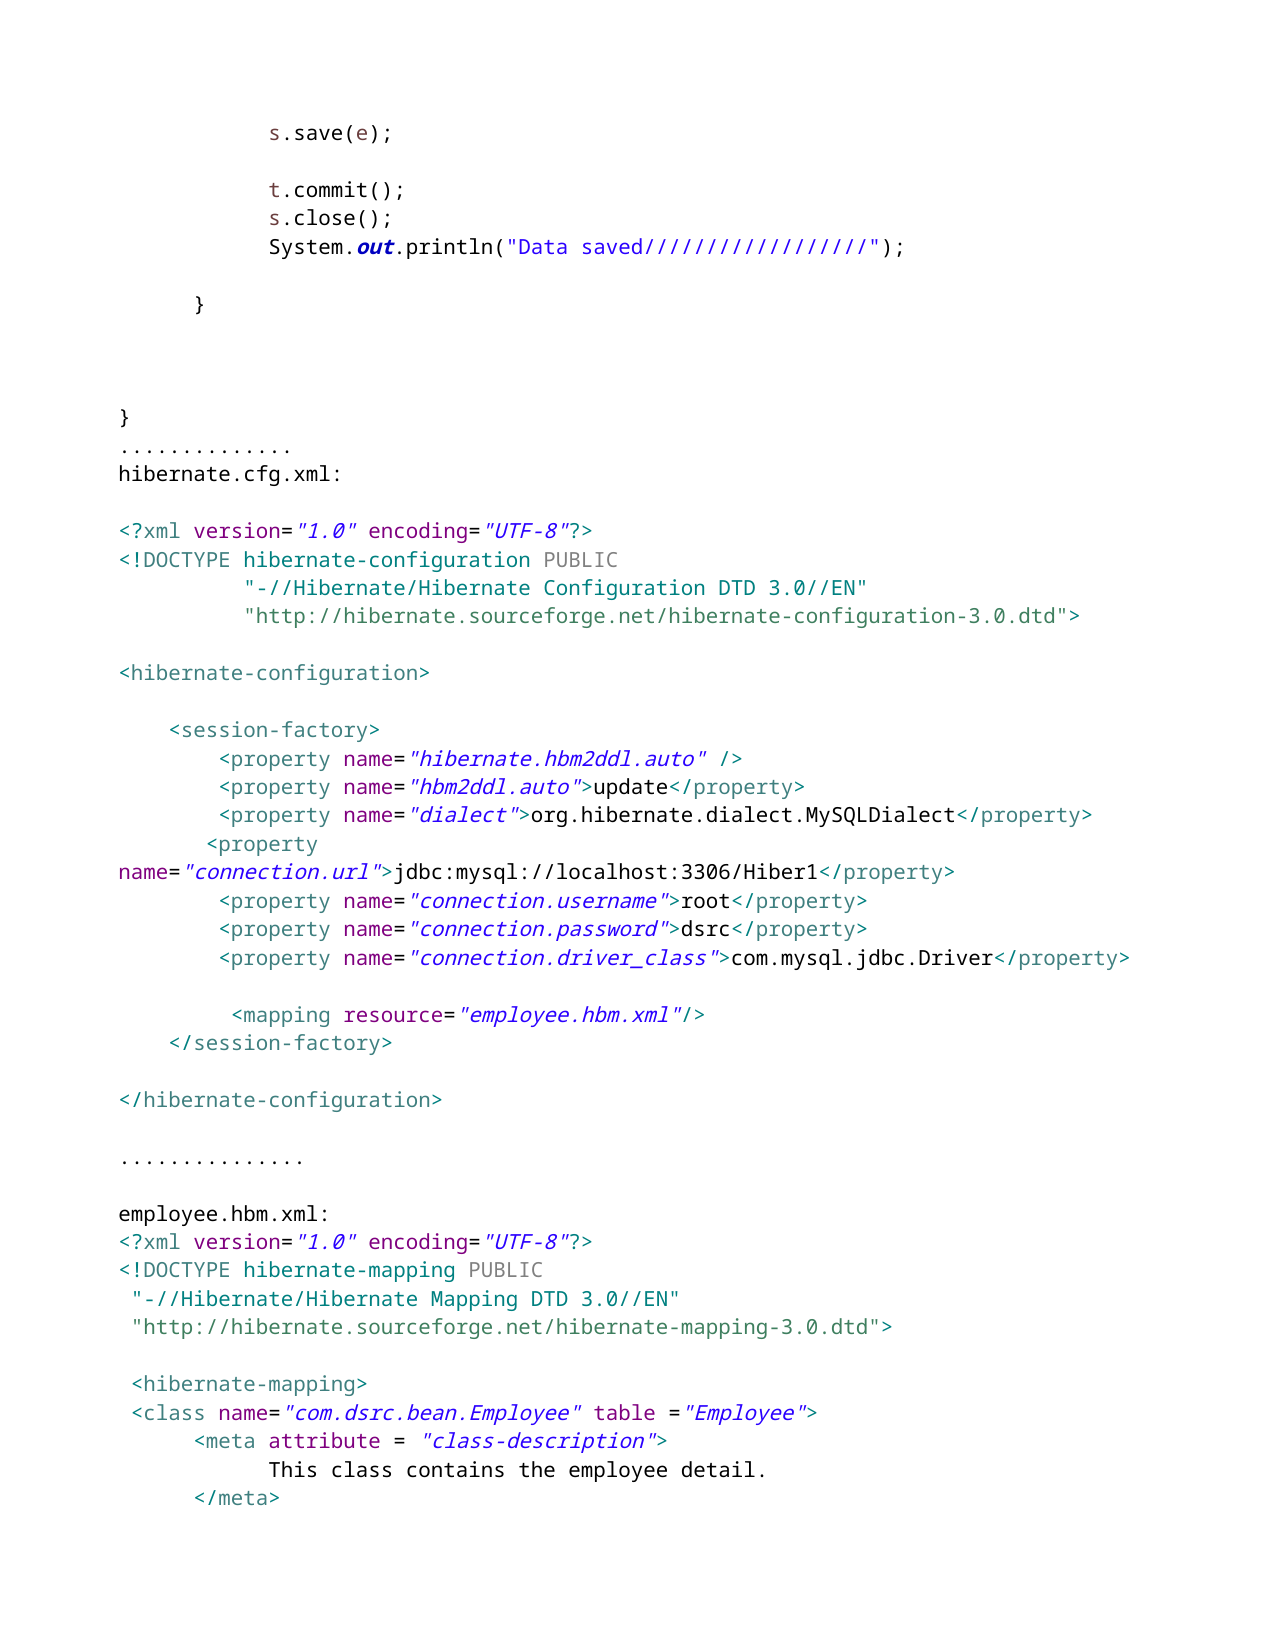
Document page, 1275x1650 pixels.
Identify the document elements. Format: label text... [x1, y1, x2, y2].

text <hibernate-configuration> [118, 658, 1157, 687]
text <?xml version="1.0" encoding="UTF-8"?> [118, 1227, 1157, 1256]
text </session-factory> [118, 1028, 1157, 1057]
text <hibernate-mapping> [118, 1369, 1157, 1398]
text .............. [118, 431, 1157, 459]
text <property name="connection.password">dsrc</property> [118, 914, 1157, 943]
text <!DOCTYPE hibernate-mapping PUBLIC [118, 1256, 1157, 1284]
text s.save(e); [118, 118, 1157, 147]
text ............... [118, 1142, 1157, 1170]
text </meta> [118, 1483, 1157, 1512]
text t.commit(); [118, 175, 1157, 203]
text This class contains the employee detail. [118, 1455, 1157, 1483]
text "http://hibernate.sourceforge.net/hibernate-mapping-3.0.dtd"> [118, 1312, 1157, 1341]
text <property name="hbm2ddl.auto">update</property> [118, 772, 1157, 801]
text "http://hibernate.sourceforge.net/hibernate-configuration-3.0.dtd"> [118, 602, 1157, 630]
text </hibernate-configuration> [118, 1085, 1157, 1113]
text } [118, 289, 1157, 317]
text hibernate.cfg.xml: [118, 459, 1157, 488]
text <property name="dialect">org.hibernate.dialect.MySQLDialect</property> [118, 801, 1157, 829]
text "-//Hibernate/Hibernate Mapping DTD 3.0//EN" [118, 1284, 1157, 1312]
text <property name="hibernate.hbm2ddl.auto" /> [118, 744, 1157, 772]
text "-//Hibernate/Hibernate Configuration DTD 3.0//EN" [118, 573, 1157, 602]
text <property name="connection.username">root</property> [118, 886, 1157, 914]
text } [118, 402, 1157, 431]
text employee.hbm.xml: [118, 1199, 1157, 1227]
text <class name="com.dsrc.bean.Employee" table ="Employee"> [118, 1398, 1157, 1426]
text <!DOCTYPE hibernate-configuration PUBLIC [118, 545, 1157, 573]
text <property name="connection.url">jdbc:mysql://localhost:3306/Hiber1</property> [118, 829, 1157, 886]
text System.out.println("Data saved//////////////////"); [118, 232, 1157, 260]
text <meta attribute = "class-description"> [118, 1426, 1157, 1455]
text s.close(); [118, 203, 1157, 232]
text <mapping resource="employee.hbm.xml"/> [118, 1000, 1157, 1028]
text <session-factory> [118, 715, 1157, 744]
text <property name="connection.driver_class">com.mysql.jdbc.Driver</property> [118, 943, 1157, 971]
text <?xml version="1.0" encoding="UTF-8"?> [118, 516, 1157, 545]
